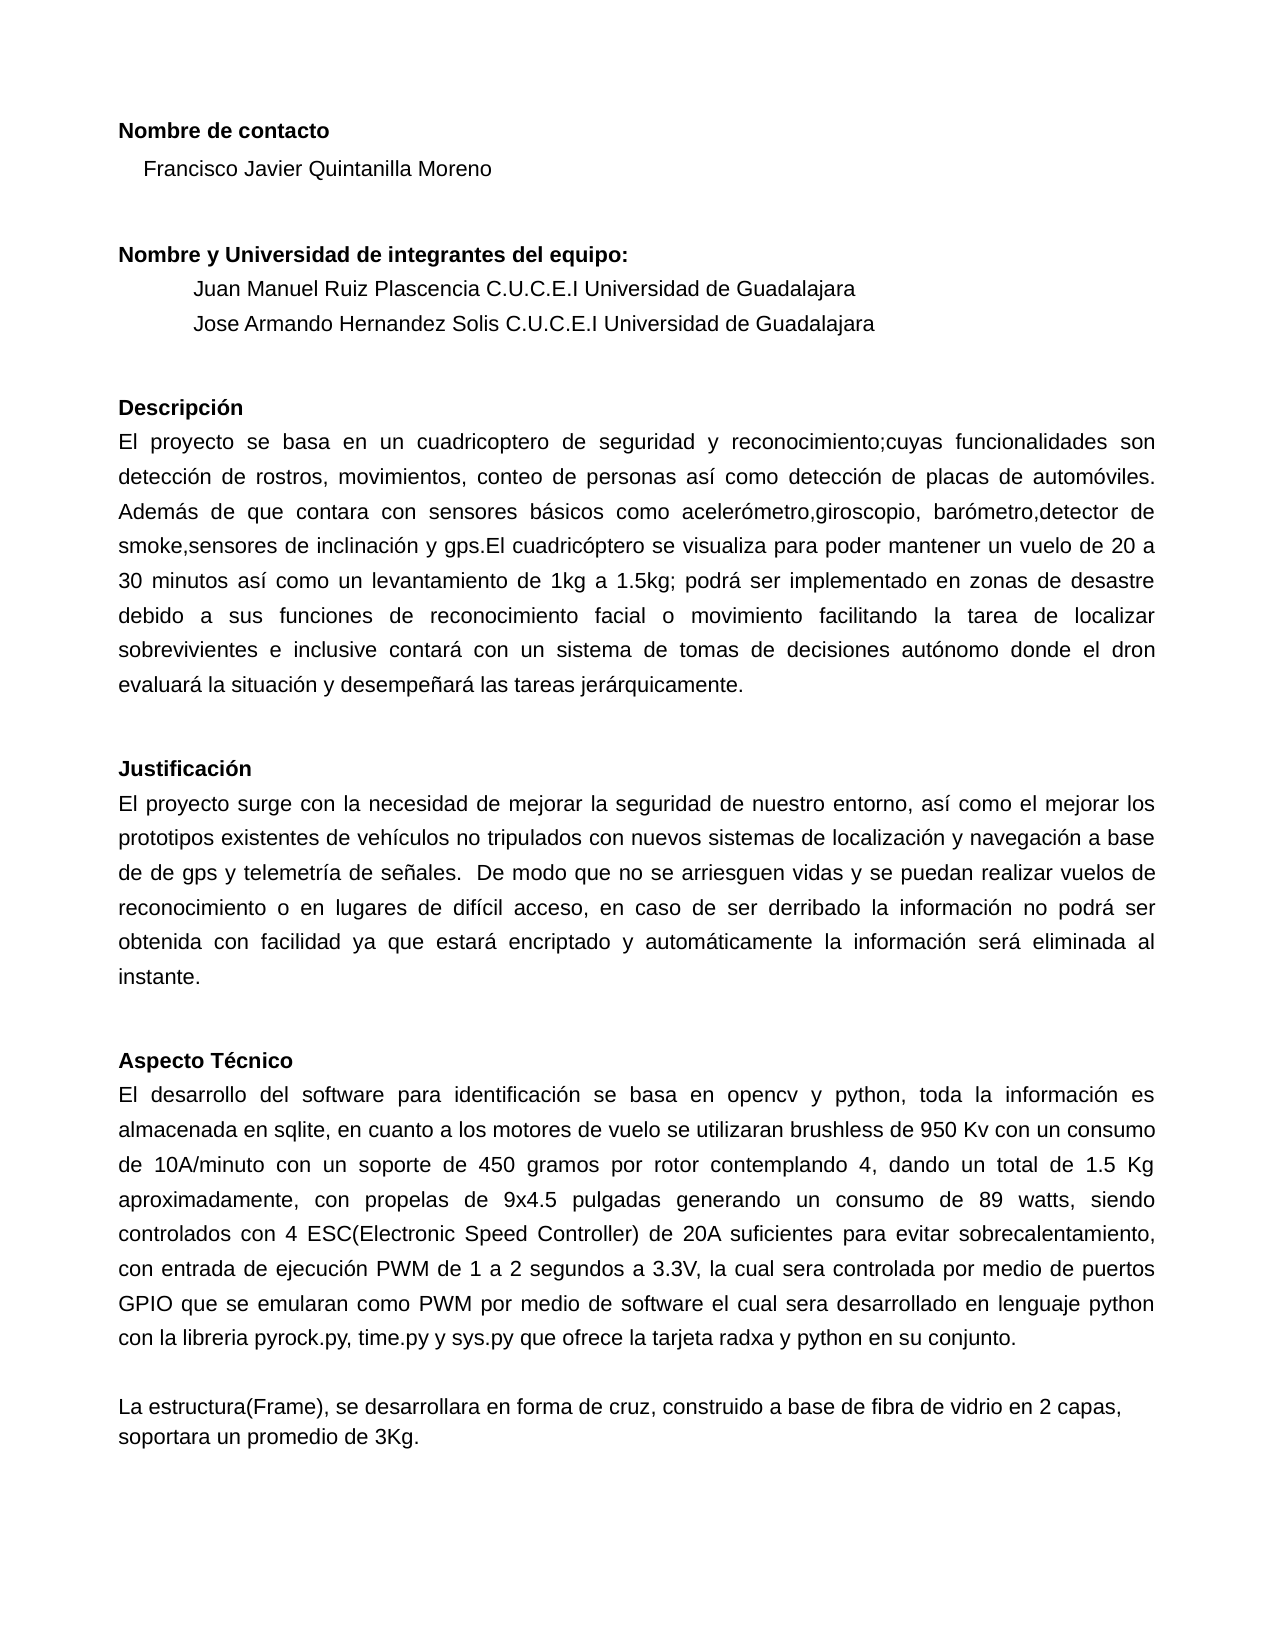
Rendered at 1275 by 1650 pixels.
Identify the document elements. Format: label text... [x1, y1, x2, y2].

text Francisco Javier Quintanilla Moreno [118, 153, 1157, 182]
text Juan Manuel Ruiz Plascencia C.U.C.E.I Universidad de Guadalajara [118, 276, 1157, 301]
text El proyecto se basa en un cuadricoptero de seguridad y reconocimiento;cuyas funcionalidades son detección de rostros, movimientos, conteo de personas así como detección de placas de automóviles. Además de que contara con sensores básicos como acelerómetro,giroscopio, barómetro,detector de smoke,sensores de inclinación y gps.El cuadricóptero se visualiza para poder mantener un vuelo de 20 a 30 minutos así como un levantamiento de 1kg a 1.5kg; podrá ser implementado en zonas de desastre debido a sus funciones de reconocimiento facial o movimiento facilitando la tarea de localizar sobrevivientes e inclusive contará con un sistema de tomas de decisiones autónomo donde el dron evaluará la situación y desempeñará las tareas jerárquicamente. [118, 429, 1157, 697]
text Nombre de contacto [118, 118, 1157, 143]
text El desarrollo del software para identificación se basa en opencv y python, toda la información es almacenada en sqlite, en cuanto a los motores de vuelo se utilizaran brushless de 950 Kv con un consumo de 10A/minuto con un soporte de 450 gramos por rotor contemplando 4, dando un total de 1.5 Kg aproximadamente, con propelas de 9x4.5 pulgadas generando un consumo de 89 watts, siendo controlados con 4 ESC(Electronic Speed Controller) de 20A suficientes para evitar sobrecalentamiento, con entrada de ejecución PWM de 1 a 2 segundos a 3.3V, la cual sera controlada por medio de puertos GPIO que se emularan como PWM por medio de software el cual sera desarrollado en lenguaje python con la libreria pyrock.py, time.py y sys.py que ofrece la tarjeta radxa y python en su conjunto. [118, 1082, 1157, 1350]
text Descripción [118, 394, 1157, 420]
text El proyecto surge con la necesidad de mejorar la seguridad de nuestro entorno, así como el mejorar los prototipos existentes de vehículos no tripulados con nuevos sistemas de localización y navegación a base de de gps y telemetría de señales. De modo que no se arriesguen vidas y se puedan realizar vuelos de reconocimiento o en lugares de difícil acceso, en caso de ser derribado la información no podrá ser obtenida con facilidad ya que estará encriptado y automáticamente la información será eliminada al instante. [118, 791, 1157, 989]
text Nombre y Universidad de integrantes del equipo: [118, 241, 1157, 267]
text Justificación [118, 756, 1157, 781]
text Jose Armando Hernandez Solis C.U.C.E.I Universidad de Guadalajara [118, 311, 1157, 336]
text La estructura(Frame), se desarrollara en forma de cruz, construido a base de fibra de vidrio en 2 capas, soportara un promedio de 3Kg. [118, 1360, 1157, 1449]
text Aspecto Técnico [118, 1048, 1157, 1073]
